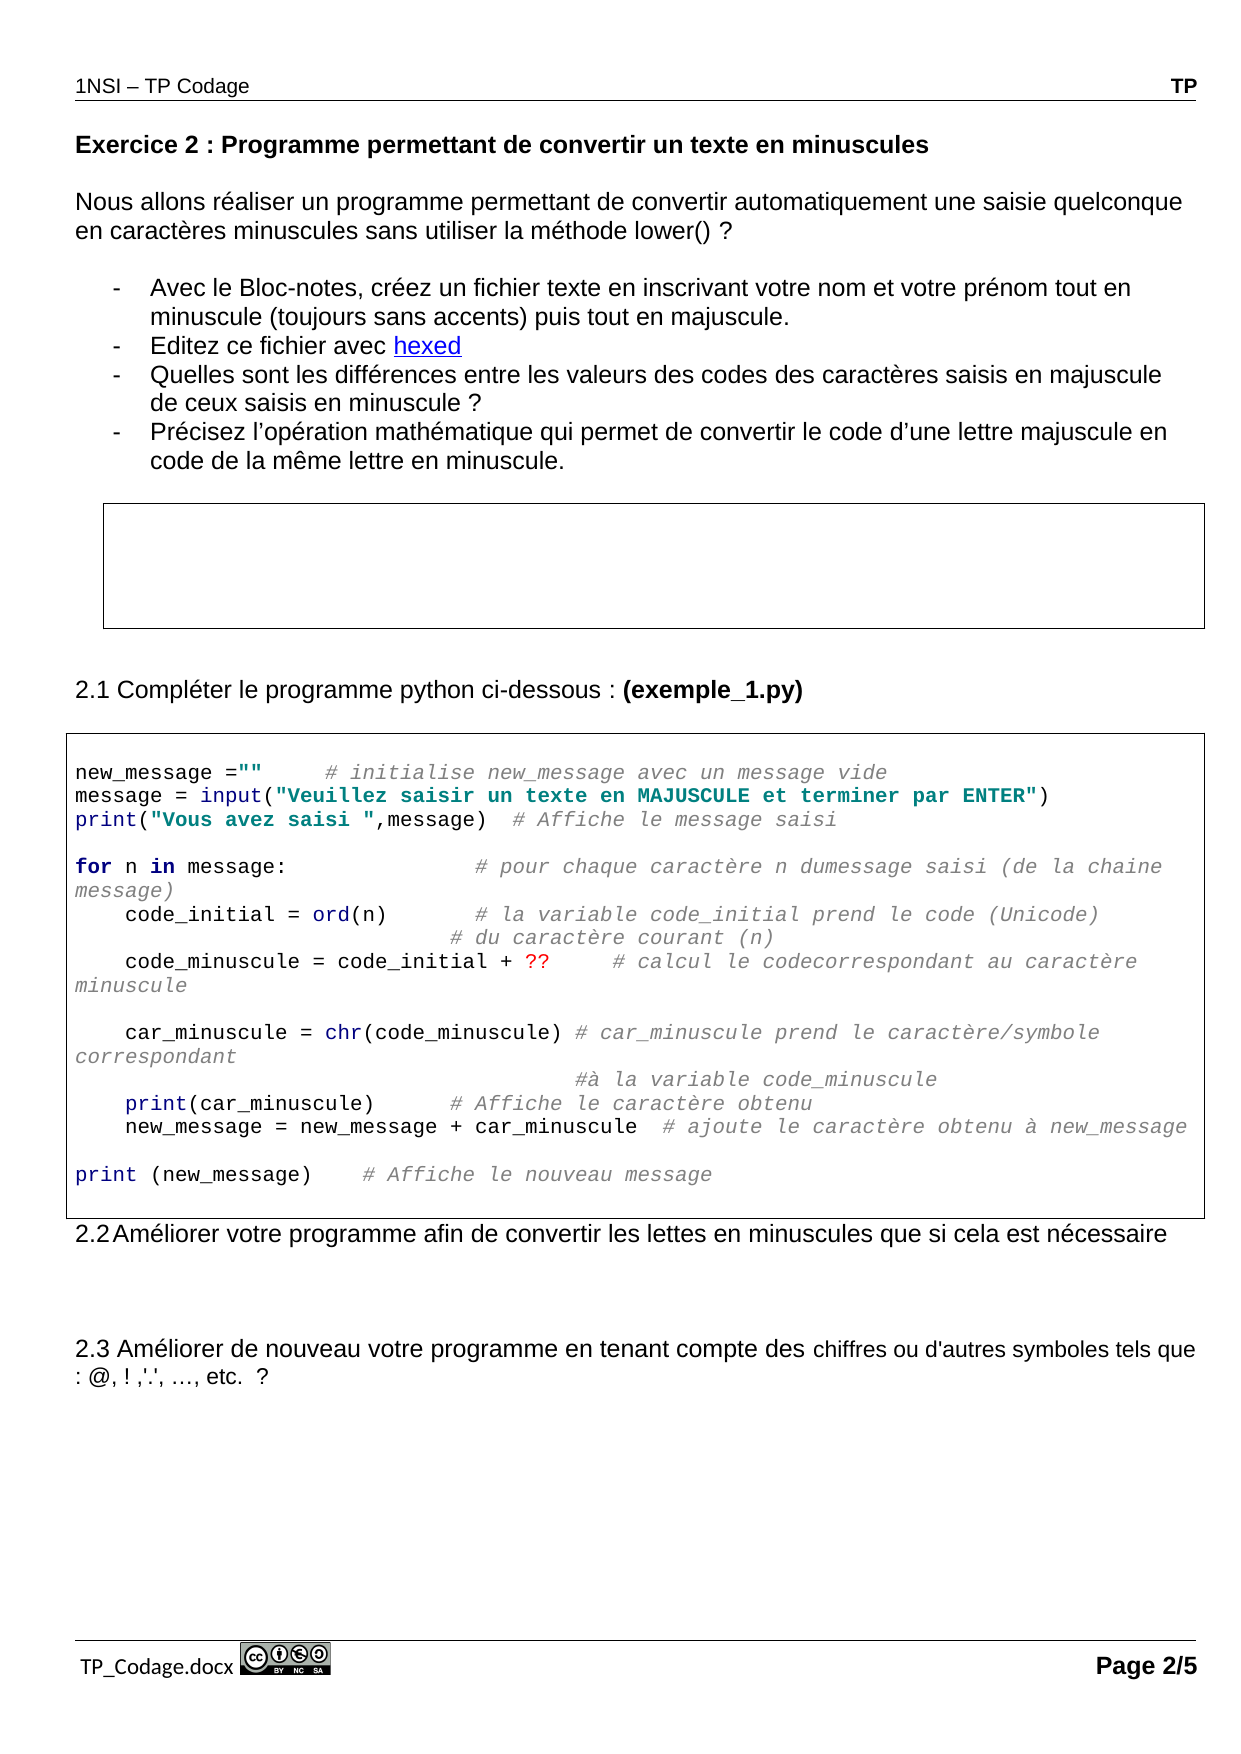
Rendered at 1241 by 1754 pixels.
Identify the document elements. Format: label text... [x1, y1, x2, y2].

text 2.3 Améliorer de nouveau votre programme en tenant compte des chiffres ou d'autres symboles tels que : @, ! ,'.', …, etc. ? [75, 1334, 1196, 1389]
list Améliorer votre programme afin de convertir les lettes en minuscules que si cela est nécessaire [75, 1219, 1196, 1248]
picture [240, 1642, 331, 1675]
text Nous allons réaliser un programme permettant de convertir automatiquement une saisie quelconque en caractères minuscules sans utiliser la méthode lower() ? [75, 187, 1196, 244]
list Quelles sont les différences entre les valeurs des codes des caractères saisis en majuscule de ceux saisis en minuscule ? [112, 359, 1196, 417]
text Exercice 2 : Programme permettant de convertir un texte en minuscules [75, 129, 1196, 158]
list Avec le Bloc-notes, créez un fichier texte en inscrivant votre nom et votre prénom tout en minuscule (toujours sans accents) puis tout en majuscule. [112, 273, 1196, 331]
list Précisez l’opération mathématique qui permet de convertir le code d’une lettre majuscule en code de la même lettre en minuscule. [112, 417, 1196, 474]
text 2.1 Compléter le programme python ci-dessous : (exemple_1.py) [75, 675, 1196, 704]
list Editez ce fichier avec hexed [112, 331, 1196, 359]
text new_message ="" # initialise new_message avec un message vide message = input("Veuillez saisir un texte en MAJUSCULE et terminer par ENTER") print("Vous avez saisi ",message) # Affiche le message saisi for n in message: # pour chaque caractère n dumessage saisi (de la chaine message) code_initial = ord(n) # la variable code_initial prend le code (Unicode) # du caractère courant (n) code_minuscule = code_initial + ?? # calcul le codecorrespondant au caractère minuscule car_minuscule = chr(code_minuscule) # car_minuscule prend le caractère/symbole correspondant #à la variable code_minuscule print(car_minuscule) # Affiche le caractère obtenu new_message = new_message + car_minuscule # ajoute le caractère obtenu à new_message print (new_message) # Affiche le nouveau message [75, 762, 1196, 1187]
